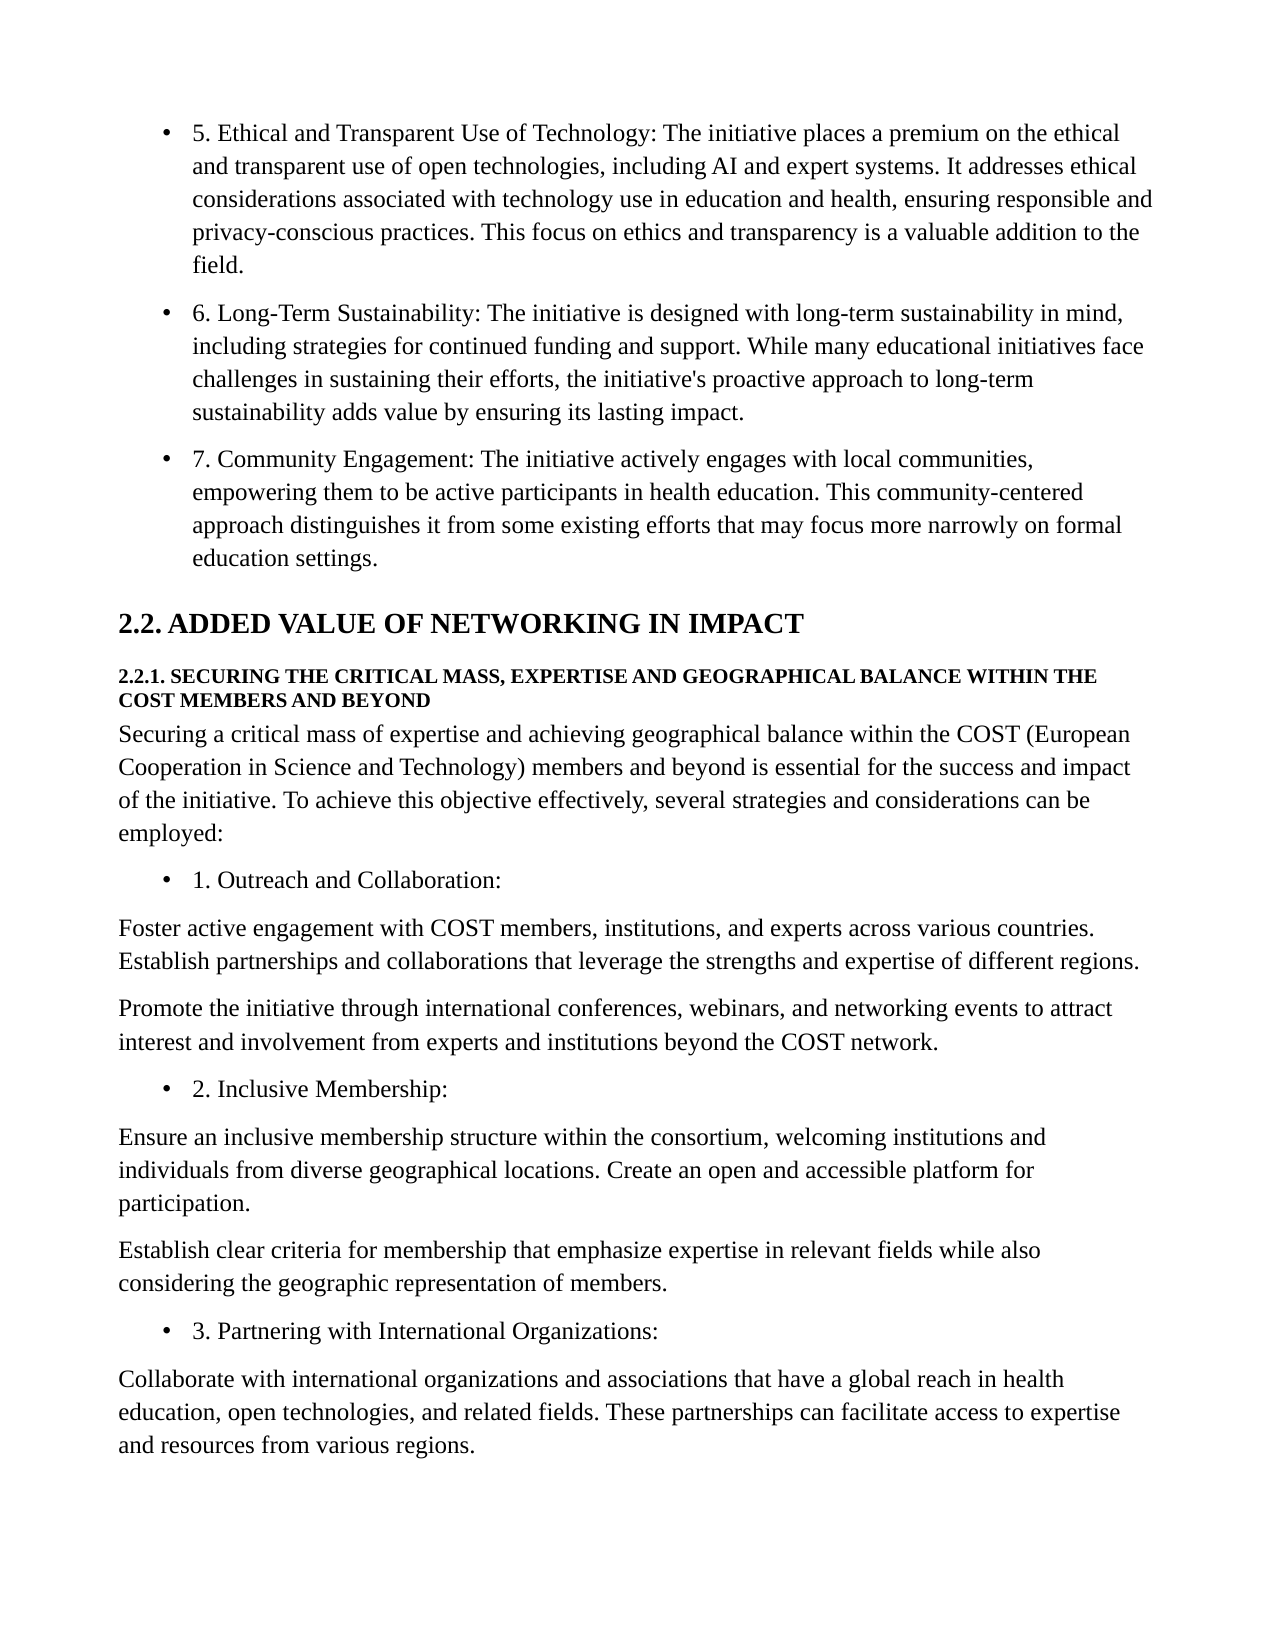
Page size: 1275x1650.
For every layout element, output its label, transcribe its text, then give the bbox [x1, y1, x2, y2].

list 3. Partnering with International Organizations: [162, 1316, 1157, 1345]
text Ensure an inclusive membership structure within the consortium, welcoming institutions and individuals from diverse geographical locations. Create an open and accessible platform for participation. [118, 1122, 1157, 1217]
list 7. Community Engagement: The initiative actively engages with local communities, empowering them to be active participants in health education. This community-centered approach distinguishes it from some existing efforts that may focus more narrowly on formal education settings. [162, 444, 1157, 572]
list 2. Inclusive Membership: [162, 1074, 1157, 1103]
list 5. Ethical and Transparent Use of Technology: The initiative places a premium on the ethical and transparent use of open technologies, including AI and expert systems. It addresses ethical considerations associated with technology use in education and health, ensuring responsible and privacy-conscious practices. This focus on ethics and transparency is a valuable addition to the field. [162, 118, 1157, 279]
text Promote the initiative through international conferences, webinars, and networking events to attract interest and involvement from experts and institutions beyond the COST network. [118, 993, 1157, 1055]
list 6. Long-Term Sustainability: The initiative is designed with long-term sustainability in mind, including strategies for continued funding and support. While many educational initiatives face challenges in sustaining their efforts, the initiative's proactive approach to long-term sustainability adds value by ensuring its lasting impact. [162, 298, 1157, 426]
subtitle 2.2. ADDED VALUE OF NETWORKING IN IMPACT [118, 606, 1157, 639]
subtitle 2.2.1. SECURING THE CRITICAL MASS, EXPERTISE AND GEOGRAPHICAL BALANCE WITHIN THE COST MEMBERS AND BEYOND [118, 664, 1157, 712]
text Securing a critical mass of expertise and achieving geographical balance within the COST (European Cooperation in Science and Technology) members and beyond is essential for the success and impact of the initiative. To achieve this objective effectively, several strategies and considerations can be employed: [118, 719, 1157, 846]
text Establish clear criteria for membership that emphasize expertise in relevant fields while also considering the geographic representation of members. [118, 1235, 1157, 1297]
text Collaborate with international organizations and associations that have a global reach in health education, open technologies, and related fields. These partnerships can facilitate access to expertise and resources from various regions. [118, 1364, 1157, 1458]
text Foster active engagement with COST members, institutions, and experts across various countries. Establish partnerships and collaborations that leverage the strengths and expertise of different regions. [118, 913, 1157, 975]
list 1. Outreach and Collaboration: [162, 865, 1157, 894]
